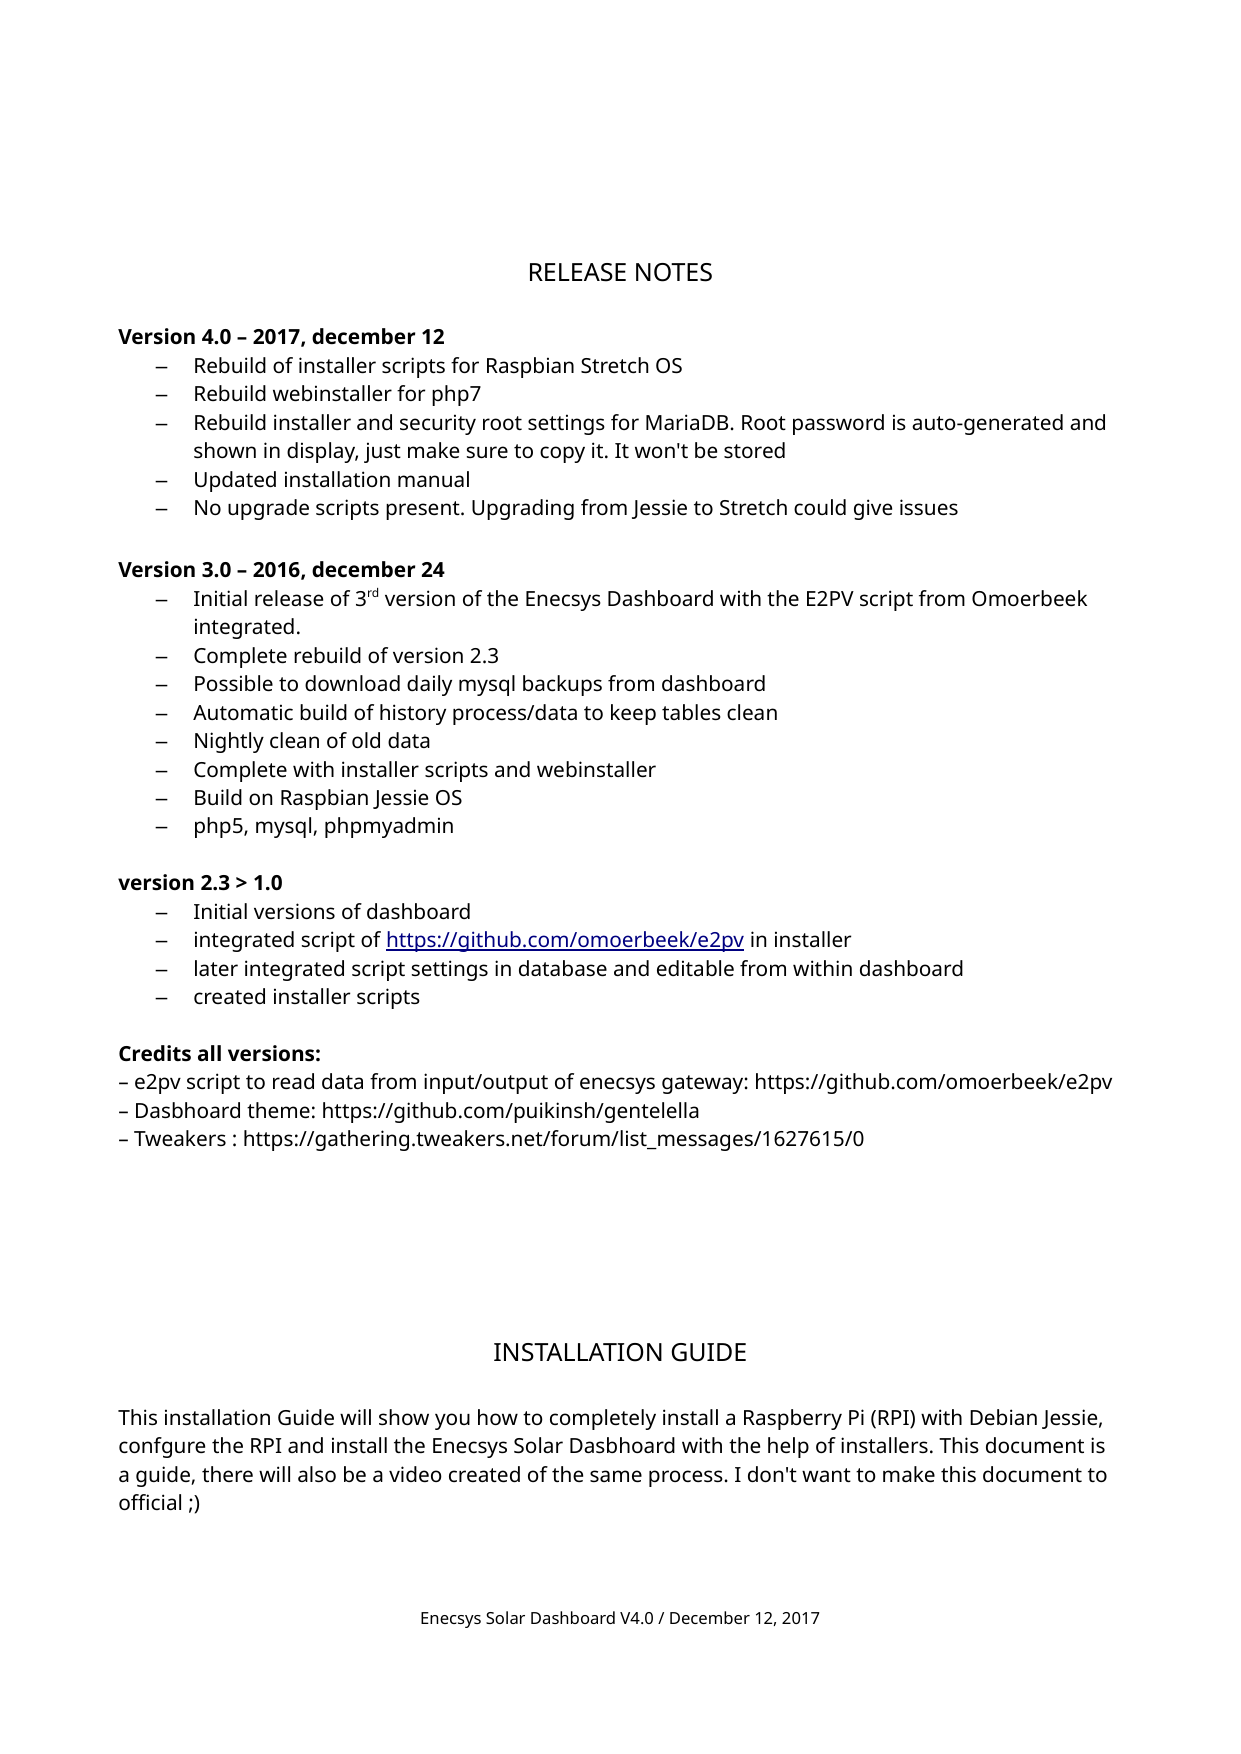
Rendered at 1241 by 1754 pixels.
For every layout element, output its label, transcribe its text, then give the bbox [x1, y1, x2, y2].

list Rebuild webinstaller for php7 [156, 379, 1122, 408]
list Initial versions of dashboard [156, 897, 1122, 925]
list Nightly clean of old data [156, 726, 1122, 755]
list No upgrade scripts present. Upgrading from Jessie to Stretch could give issues [156, 493, 1122, 522]
text Version 3.0 – 2016, december 24 [118, 556, 1122, 584]
text INSTALLATION GUIDE [118, 1335, 1122, 1369]
list later integrated script settings in database and editable from within dashboard [156, 954, 1122, 982]
list Build on Raspbian Jessie OS [156, 783, 1122, 812]
list Automatic build of history process/data to keep tables clean [156, 698, 1122, 726]
text Version 4.0 – 2017, december 12 [118, 322, 1122, 351]
list integrated script of https://github.com/omoerbeek/e2pv in installer [156, 925, 1122, 954]
text RELEASE NOTES [118, 254, 1122, 288]
text – Dasbhoard theme: https://github.com/puikinsh/gentelella [118, 1096, 1122, 1124]
list Rebuild installer and security root settings for MariaDB. Root password is auto-generated and shown in display, just make sure to copy it. It won't be stored [156, 408, 1122, 465]
text – e2pv script to read data from input/output of enecsys gateway: https://github.com/omoerbeek/e2pv [118, 1067, 1122, 1096]
text version 2.3 > 1.0 [118, 868, 1122, 897]
text Credits all versions: [118, 1039, 1122, 1067]
list Initial release of 3rd version of the Enecsys Dashboard with the E2PV script from Omoerbeek integrated. [156, 584, 1122, 641]
list Possible to download daily mysql backups from dashboard [156, 669, 1122, 698]
list Complete with installer scripts and webinstaller [156, 755, 1122, 783]
list php5, mysql, phpmyadmin [156, 812, 1122, 840]
text – Tweakers : https://gathering.tweakers.net/forum/list_messages/1627615/0 [118, 1124, 1122, 1153]
text This installation Guide will show you how to completely install a Raspberry Pi (RPI) with Debian Jessie, confgure the RPI and install the Enecsys Solar Dasbhoard with the help of installers. This document is a guide, there will also be a video created of the same process. I don't want to make this document to official ;) [118, 1403, 1122, 1517]
list created installer scripts [156, 982, 1122, 1011]
list Updated installation manual [156, 465, 1122, 493]
list Complete rebuild of version 2.3 [156, 641, 1122, 669]
list Rebuild of installer scripts for Raspbian Stretch OS [156, 351, 1122, 379]
